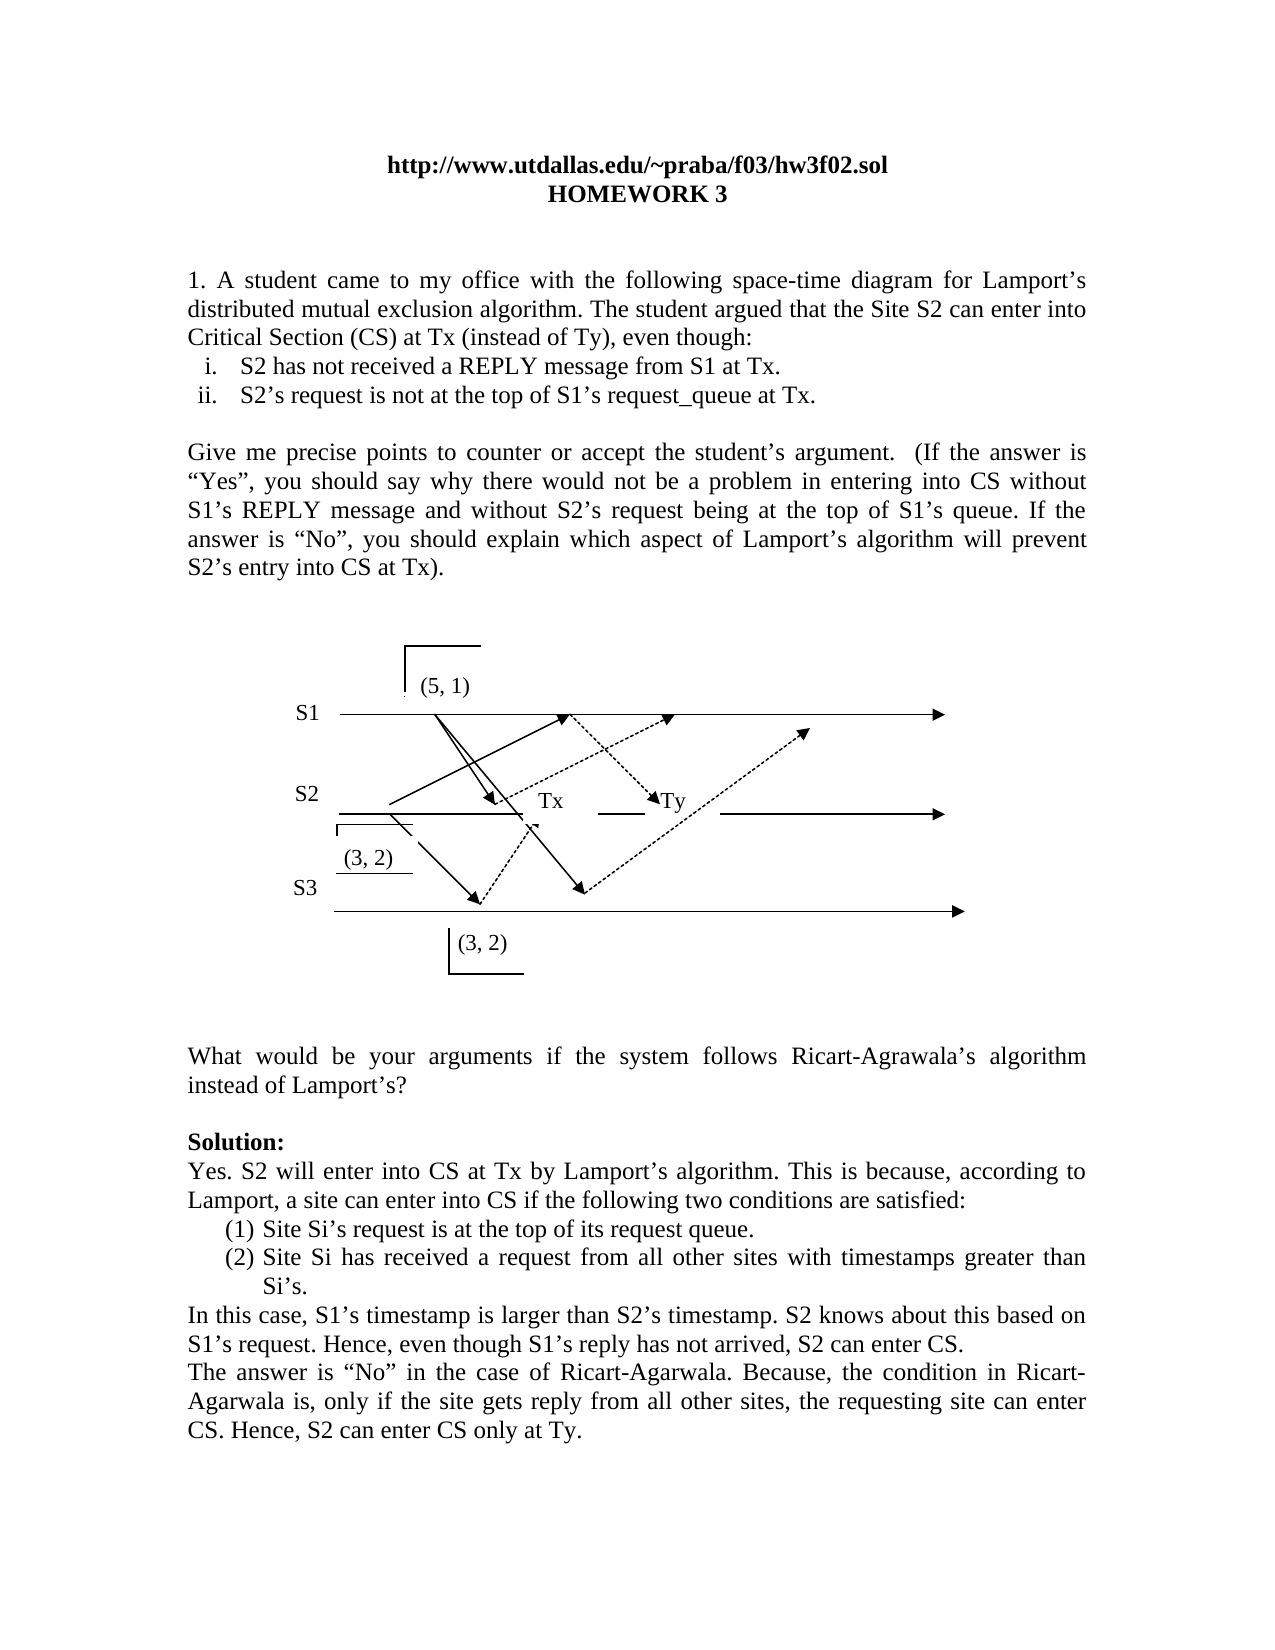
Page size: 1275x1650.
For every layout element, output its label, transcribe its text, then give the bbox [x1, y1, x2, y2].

text 1. A student came to my office with the following space-time diagram for Lamport’s distributed mutual exclusion algorithm. The student argued that the Site S2 can enter into Critical Section (CS) at Tx (instead of Ty), even though: [187, 265, 1087, 351]
text HOMEWORK 3 [187, 179, 1087, 207]
list Site Si has received a request from all other sites with timestamps greater than Si’s. [225, 1242, 1087, 1300]
text S1 [295, 698, 325, 725]
text Tx [538, 787, 583, 813]
text (3, 2) [458, 929, 517, 955]
list S2’s request is not at the top of S1’s request_queue at Tx. [217, 380, 1087, 409]
text (3, 2) [343, 844, 403, 870]
list S2 has not received a REPLY message from S1 at Tx. [217, 351, 1087, 380]
text (5, 1) [420, 672, 480, 698]
text Yes. S2 will enter into CS at Tx by Lamport’s algorithm. This is because, according to Lamport, a site can enter into CS if the following two conditions are satisfied: [187, 1156, 1087, 1214]
text http://www.utdallas.edu/~praba/f03/hw3f02.sol [187, 150, 1087, 179]
text Solution: [187, 1127, 1087, 1156]
list Site Si’s request is at the top of its request queue. [225, 1214, 1087, 1242]
text The answer is “No” in the case of Ricart-Agarwala. Because, the condition in Ricart-Agarwala is, only if the site gets reply from all other sites, the requesting site can enter CS. Hence, S2 can enter CS only at Ty. [187, 1357, 1087, 1444]
text S3 [293, 874, 323, 900]
text S2 [294, 780, 324, 806]
text What would be your arguments if the system follows Ricart-Agrawala’s algorithm instead of Lamport’s? [187, 1041, 1087, 1099]
text Ty [660, 788, 705, 814]
text In this case, S1’s timestamp is larger than S2’s timestamp. S2 knows about this based on S1’s request. Hence, even though S1’s reply has not arrived, S2 can enter CS. [187, 1300, 1087, 1357]
text Give me precise points to counter or accept the student’s argument. (If the answer is “Yes”, you should say why there would not be a problem in entering into CS without S1’s REPLY message and without S2’s request being at the top of S1’s queue. If the answer is “No”, you should explain which aspect of Lamport’s algorithm will prevent S2’s entry into CS at Tx). [187, 437, 1087, 581]
